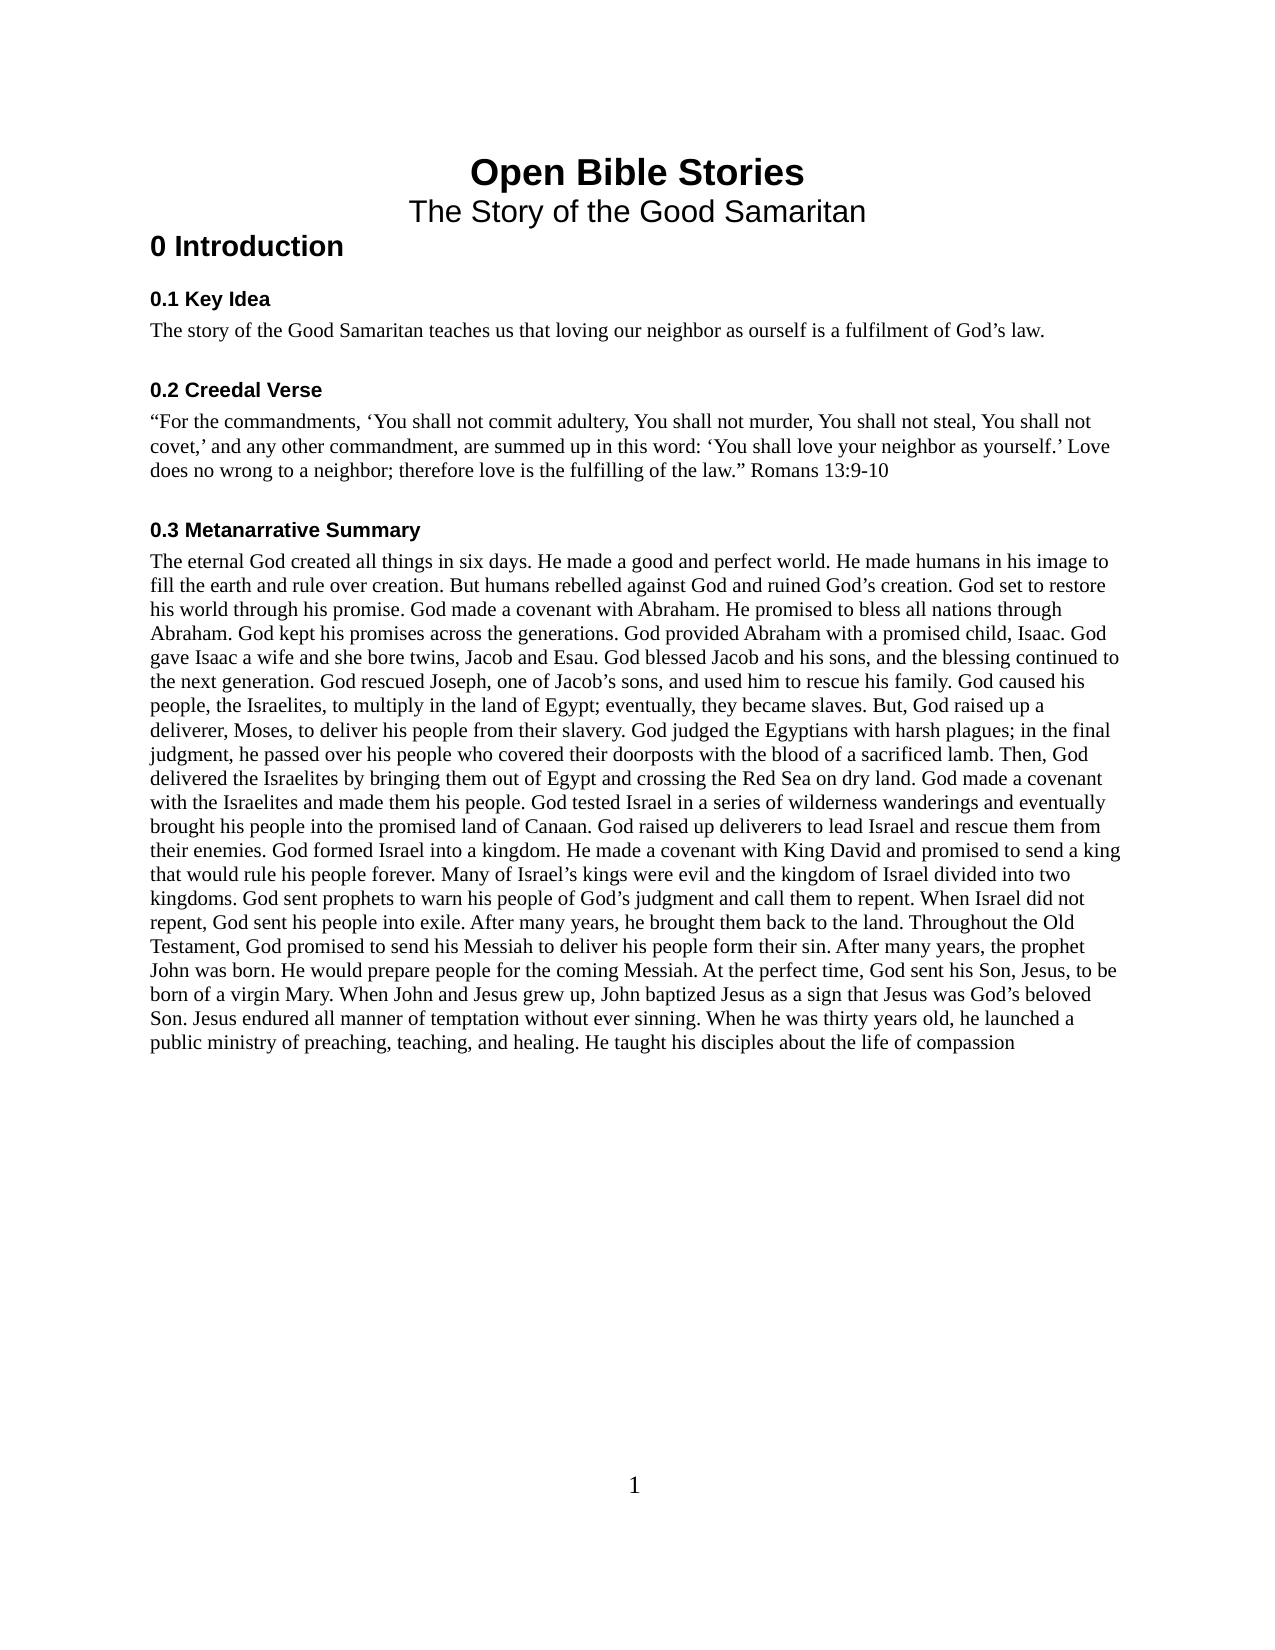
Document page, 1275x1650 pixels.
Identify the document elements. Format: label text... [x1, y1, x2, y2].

subtitle 0.1 Key Idea [150, 287, 1125, 311]
subtitle The Story of the Good Samaritan [150, 193, 1125, 229]
subtitle 0.3 Metanarrative Summary [150, 518, 1125, 542]
text “For the commandments, ‘You shall not commit adultery, You shall not murder, You shall not steal, You shall not covet,’ and any other commandment, are summed up in this word: ‘You shall love your neighbor as yourself.’ Love does no wrong to a neighbor; therefore love is the fulfilling of the law.” Romans 13:9-10 [150, 409, 1125, 482]
subtitle 0 Introduction [150, 229, 1125, 263]
text The story of the Good Samaritan teaches us that loving our neighbor as ourself is a fulfilment of God’s law. [150, 318, 1125, 342]
text The eternal God created all things in six days. He made a good and perfect world. He made humans in his image to fill the earth and rule over creation. But humans rebelled against God and ruined God’s creation. God set to restore his world through his promise. God made a covenant with Abraham. He promised to bless all nations through Abraham. God kept his promises across the generations. God provided Abraham with a promised child, Isaac. God gave Isaac a wife and she bore twins, Jacob and Esau. God blessed Jacob and his sons, and the blessing continued to the next generation. God rescued Joseph, one of Jacob’s sons, and used him to rescue his family. God caused his people, the Israelites, to multiply in the land of Egypt; eventually, they became slaves. But, God raised up a deliverer, Moses, to deliver his people from their slavery. God judged the Egyptians with harsh plagues; in the final judgment, he passed over his people who covered their doorposts with the blood of a sacrificed lamb. Then, God delivered the Israelites by bringing them out of Egypt and crossing the Red Sea on dry land. God made a covenant with the Israelites and made them his people. God tested Israel in a series of wilderness wanderings and eventually brought his people into the promised land of Canaan. God raised up deliverers to lead Israel and rescue them from their enemies. God formed Israel into a kingdom. He made a covenant with King David and promised to send a king that would rule his people forever. Many of Israel’s kings were evil and the kingdom of Israel divided into two kingdoms. God sent prophets to warn his people of God’s judgment and call them to repent. When Israel did not repent, God sent his people into exile. After many years, he brought them back to the land. Throughout the Old Testament, God promised to send his Messiah to deliver his people form their sin. After many years, the prophet John was born. He would prepare people for the coming Messiah. At the perfect time, God sent his Son, Jesus, to be born of a virgin Mary. When John and Jesus grew up, John baptized Jesus as a sign that Jesus was God’s beloved Son. Jesus endured all manner of temptation without ever sinning. When he was thirty years old, he launched a public ministry of preaching, teaching, and healing. He taught his disciples about the life of compassion [150, 549, 1125, 1054]
subtitle 0.2 Creedal Verse [150, 378, 1125, 402]
title Open Bible Stories [150, 150, 1125, 193]
